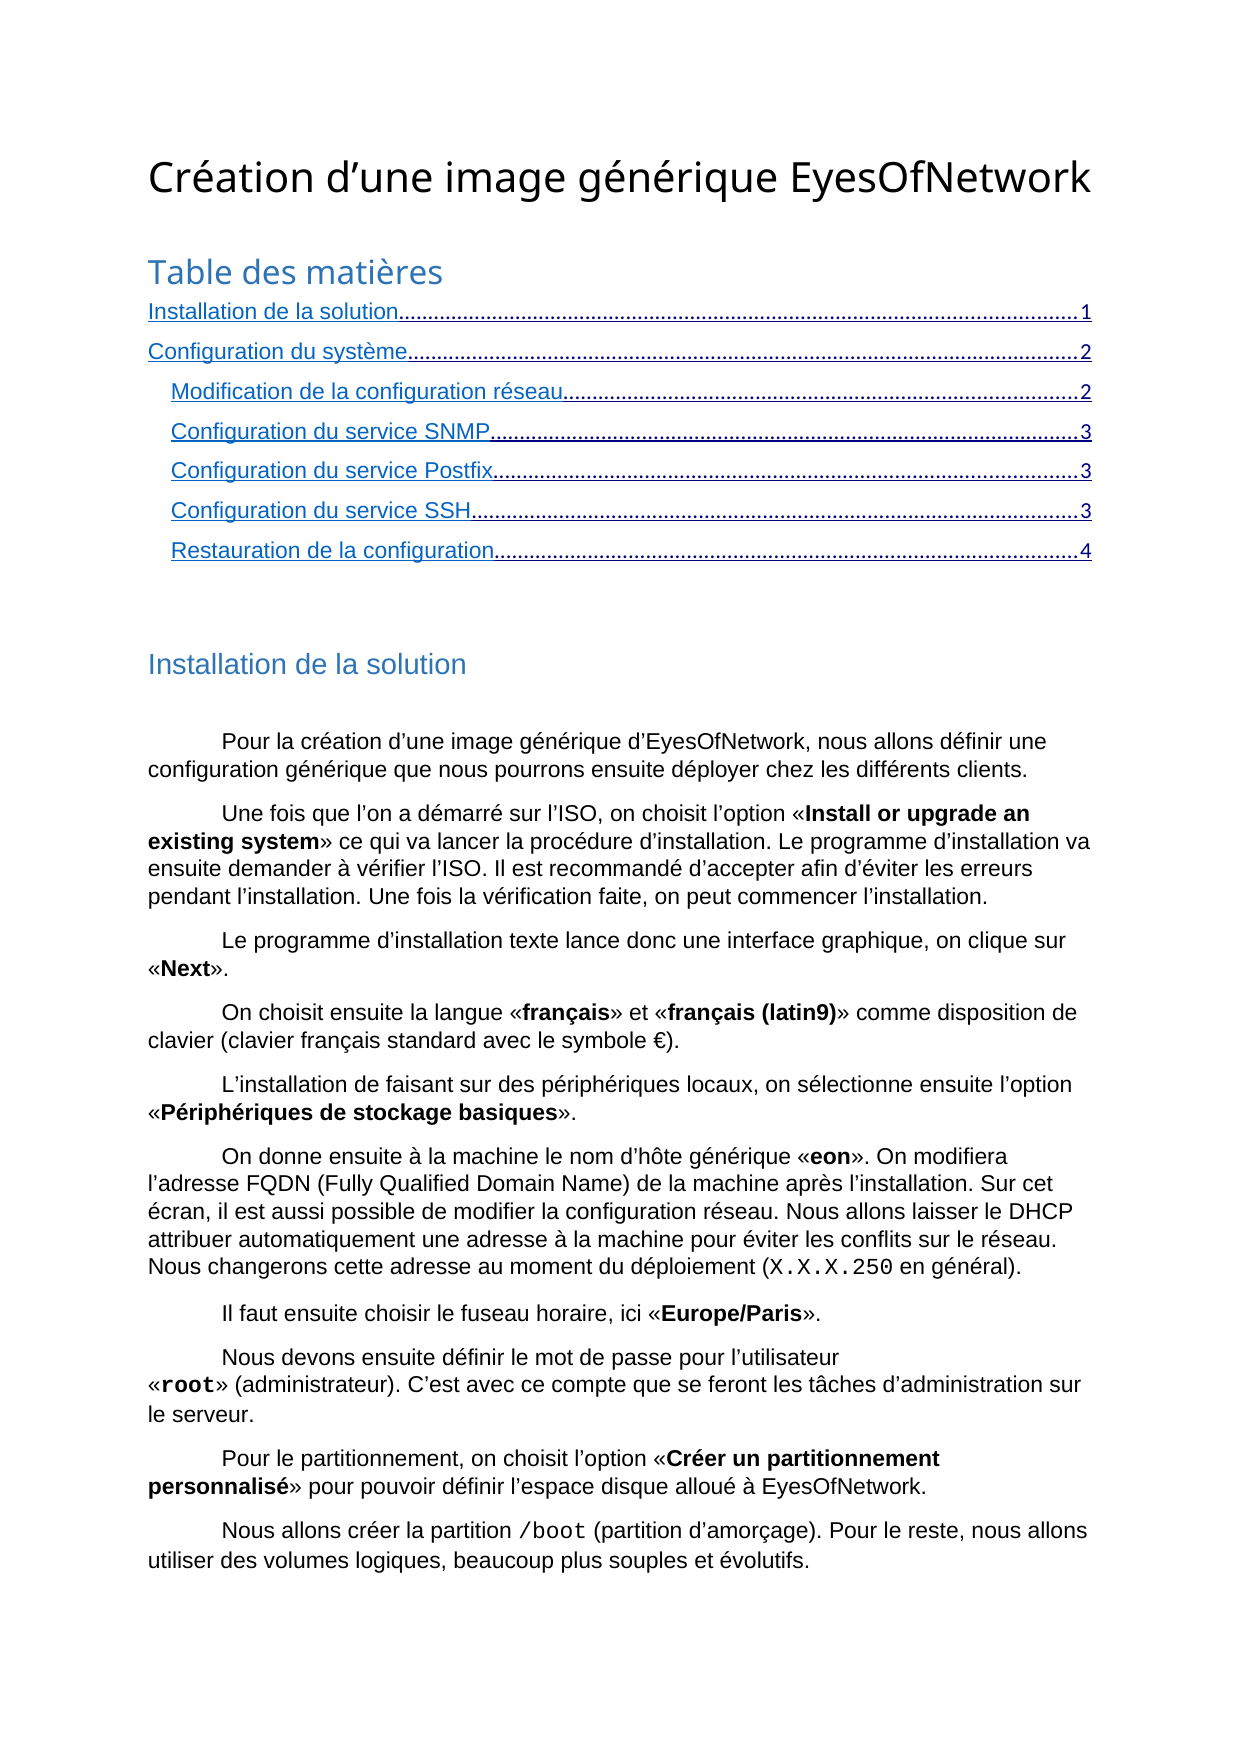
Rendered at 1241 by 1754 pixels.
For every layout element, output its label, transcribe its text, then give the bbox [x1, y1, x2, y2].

text Restauration de la configuration 4 [171, 536, 1093, 564]
text Configuration du service SSH 3 [171, 496, 1093, 524]
text Création d’une image générique EyesOfNetwork [148, 148, 1093, 204]
text Installation de la solution 1 [148, 297, 1093, 325]
text On choisit ensuite la langue «français» et «français (latin9)» comme disposition de clavier (clavier français standard avec le symbole €). [148, 999, 1093, 1053]
text Il faut ensuite choisir le fuseau horaire, ici «Europe/Paris». [148, 1299, 1093, 1326]
text Table des matières [148, 249, 1093, 294]
text Configuration du service SNMP 3 [171, 417, 1093, 445]
text On donne ensuite à la machine le nom d’hôte générique «eon». On modifiera l’adresse FQDN (Fully Qualified Domain Name) de la machine après l’installation. Sur cet écran, il est aussi possible de modifier la configuration réseau. Nous allons laisser le DHCP attribuer automatiquement une adresse à la machine pour éviter les conflits sur le réseau. Nous changerons cette adresse au moment du déploiement (X.X.X.250 en général). [148, 1143, 1093, 1282]
text Une fois que l’on a démarré sur l’ISO, on choisit l’option «Install or upgrade an existing system» ce qui va lancer la procédure d’installation. Le programme d’installation va ensuite demander à vérifier l’ISO. Il est recommandé d’accepter afin d’éviter les erreurs pendant l’installation. Une fois la vérification faite, on peut commencer l’installation. [148, 800, 1093, 909]
text Pour le partitionnement, on choisit l’option «Créer un partitionnement personnalisé» pour pouvoir définir l’espace disque alloué à EyesOfNetwork. [148, 1445, 1093, 1499]
text Nous devons ensuite définir le mot de passe pour l’utilisateur «root» (administrateur). C’est avec ce compte que se feront les tâches d’administration sur le serveur. [148, 1344, 1093, 1427]
text Configuration du service Postfix 3 [171, 457, 1093, 484]
text Configuration du système 2 [148, 337, 1093, 365]
subtitle Installation de la solution [148, 647, 1093, 681]
text Pour la création d’une image générique d’EyesOfNetwork, nous allons définir une configuration générique que nous pourrons ensuite déployer chez les différents clients. [148, 728, 1093, 782]
text L’installation de faisant sur des périphériques locaux, on sélectionne ensuite l’option «Périphériques de stockage basiques». [148, 1071, 1093, 1125]
text Modification de la configuration réseau 2 [171, 377, 1093, 405]
text Nous allons créer la partition /boot (partition d’amorçage). Pour le reste, nous allons utiliser des volumes logiques, beaucoup plus souples et évolutifs. [148, 1517, 1093, 1573]
text Le programme d’installation texte lance donc une interface graphique, on clique sur «Next». [148, 927, 1093, 981]
